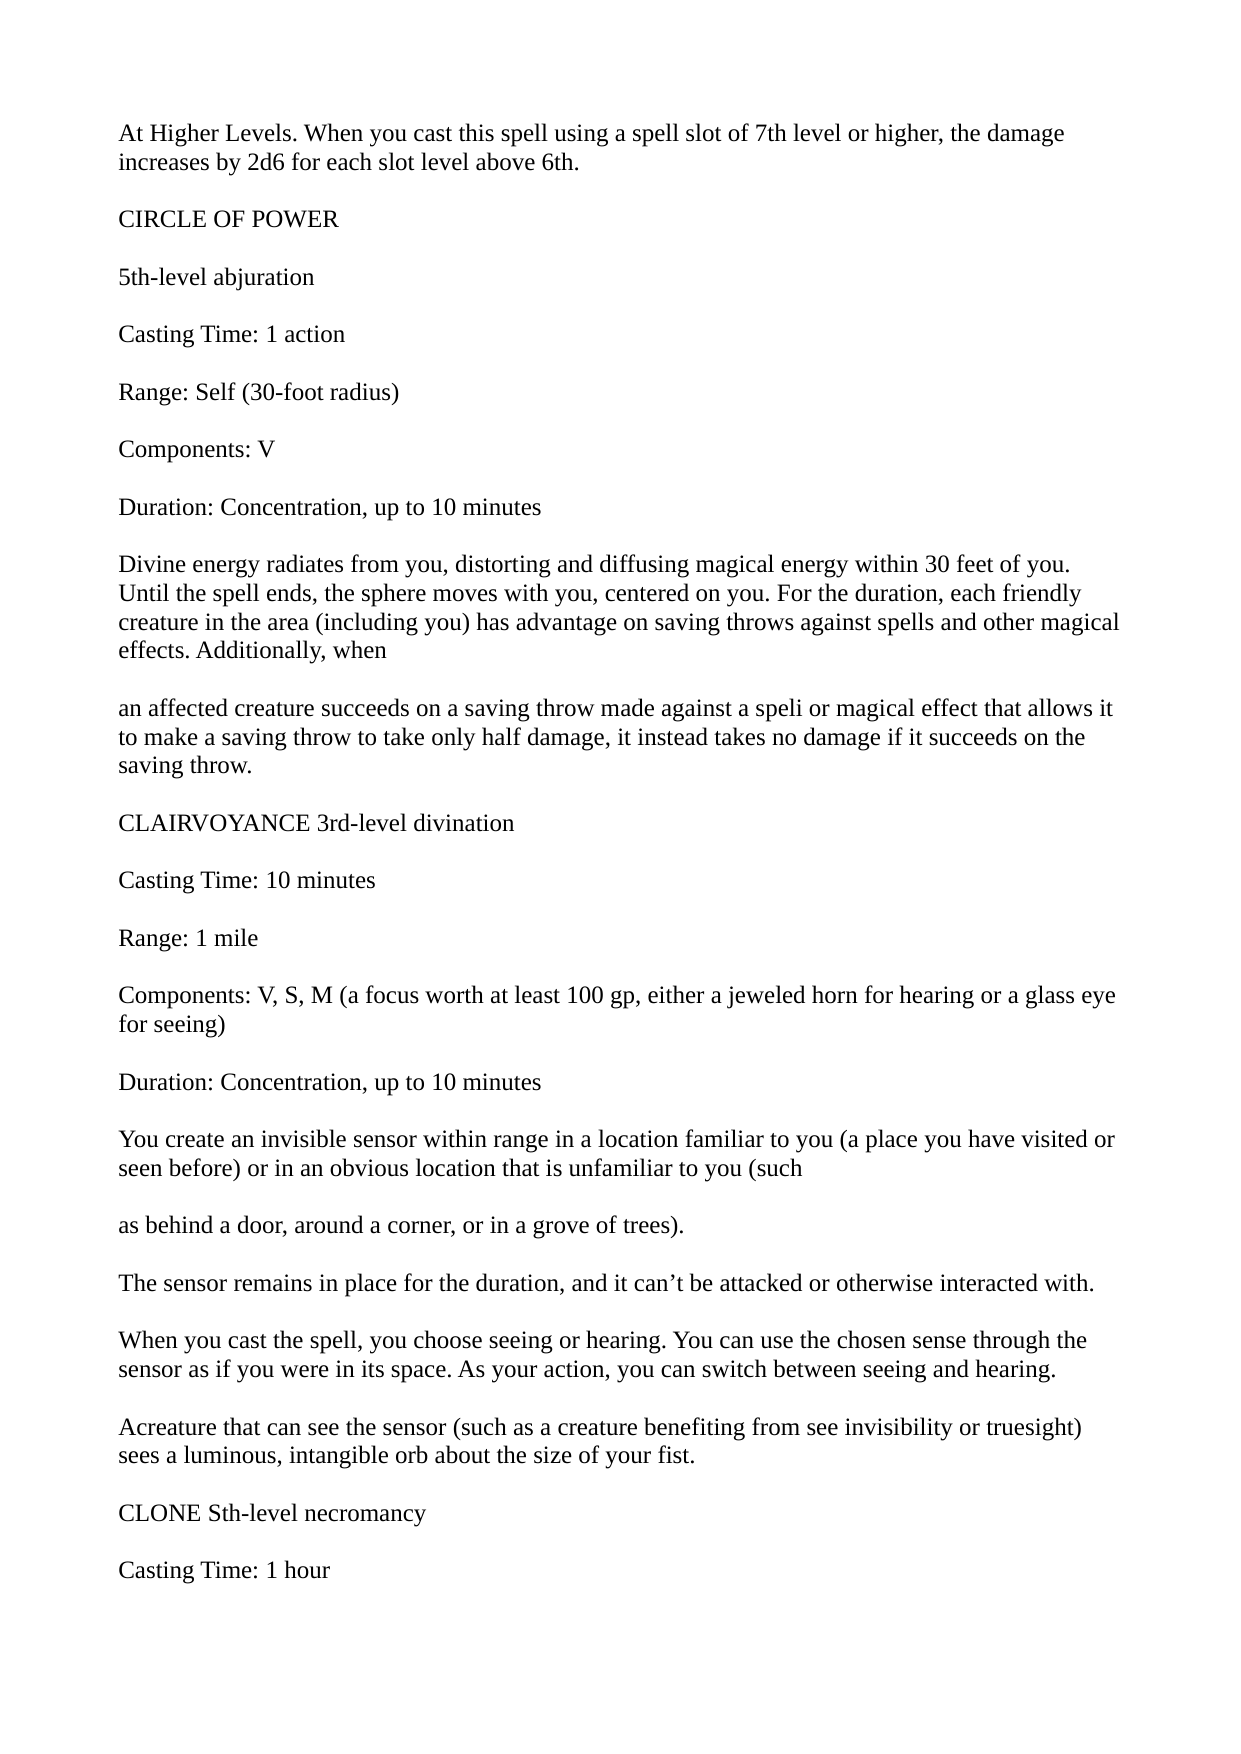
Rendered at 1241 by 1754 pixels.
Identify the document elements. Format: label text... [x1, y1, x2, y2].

text Divine energy radiates from you, distorting and diffusing magical energy within 30 feet of you. Until the spell ends, the sphere moves with you, centered on you. For the duration, each friendly creature in the area (including you) has advantage on saving throws against spells and other magical effects. Additionally, when [118, 549, 1122, 664]
text At Higher Levels. When you cast this spell using a spell slot of 7th level or higher, the damage increases by 2d6 for each slot level above 6th. [118, 118, 1122, 176]
text Acreature that can see the sensor (such as a creature benefiting from see invisibility or truesight) sees a luminous, intangible orb about the size of your fist. [118, 1412, 1122, 1469]
text You create an invisible sensor within range in a location familiar to you (a place you have visited or seen before) or in an obvious location that is unfamiliar to you (such [118, 1124, 1122, 1182]
text Casting Time: 1 action [118, 319, 1122, 348]
text When you cast the spell, you choose seeing or hearing. You can use the chosen sense through the sensor as if you were in its space. As your action, you can switch between seeing and hearing. [118, 1326, 1122, 1383]
text Components: V, S, M (a focus worth at least 100 gp, either a jeweled horn for hearing or a glass eye for seeing) [118, 981, 1122, 1038]
text Duration: Concentration, up to 10 minutes [118, 492, 1122, 521]
text 5th-level abjuration [118, 262, 1122, 291]
text CLONE Sth-level necromancy [118, 1498, 1122, 1527]
text Range: Self (30-foot radius) [118, 377, 1122, 406]
text Casting Time: 1 hour [118, 1556, 1122, 1584]
text Range: 1 mile [118, 923, 1122, 952]
text The sensor remains in place for the duration, and it can’t be attacked or otherwise interacted with. [118, 1268, 1122, 1297]
text CIRCLE OF POWER [118, 204, 1122, 233]
text CLAIRVOYANCE 3rd-level divination [118, 808, 1122, 837]
text as behind a door, around a corner, or in a grove of trees). [118, 1211, 1122, 1239]
text Components: V [118, 434, 1122, 463]
text Casting Time: 10 minutes [118, 866, 1122, 894]
text an affected creature succeeds on a saving throw made against a speli or magical effect that allows it to make a saving throw to take only half damage, it instead takes no damage if it succeeds on the saving throw. [118, 693, 1122, 779]
text Duration: Concentration, up to 10 minutes [118, 1067, 1122, 1096]
